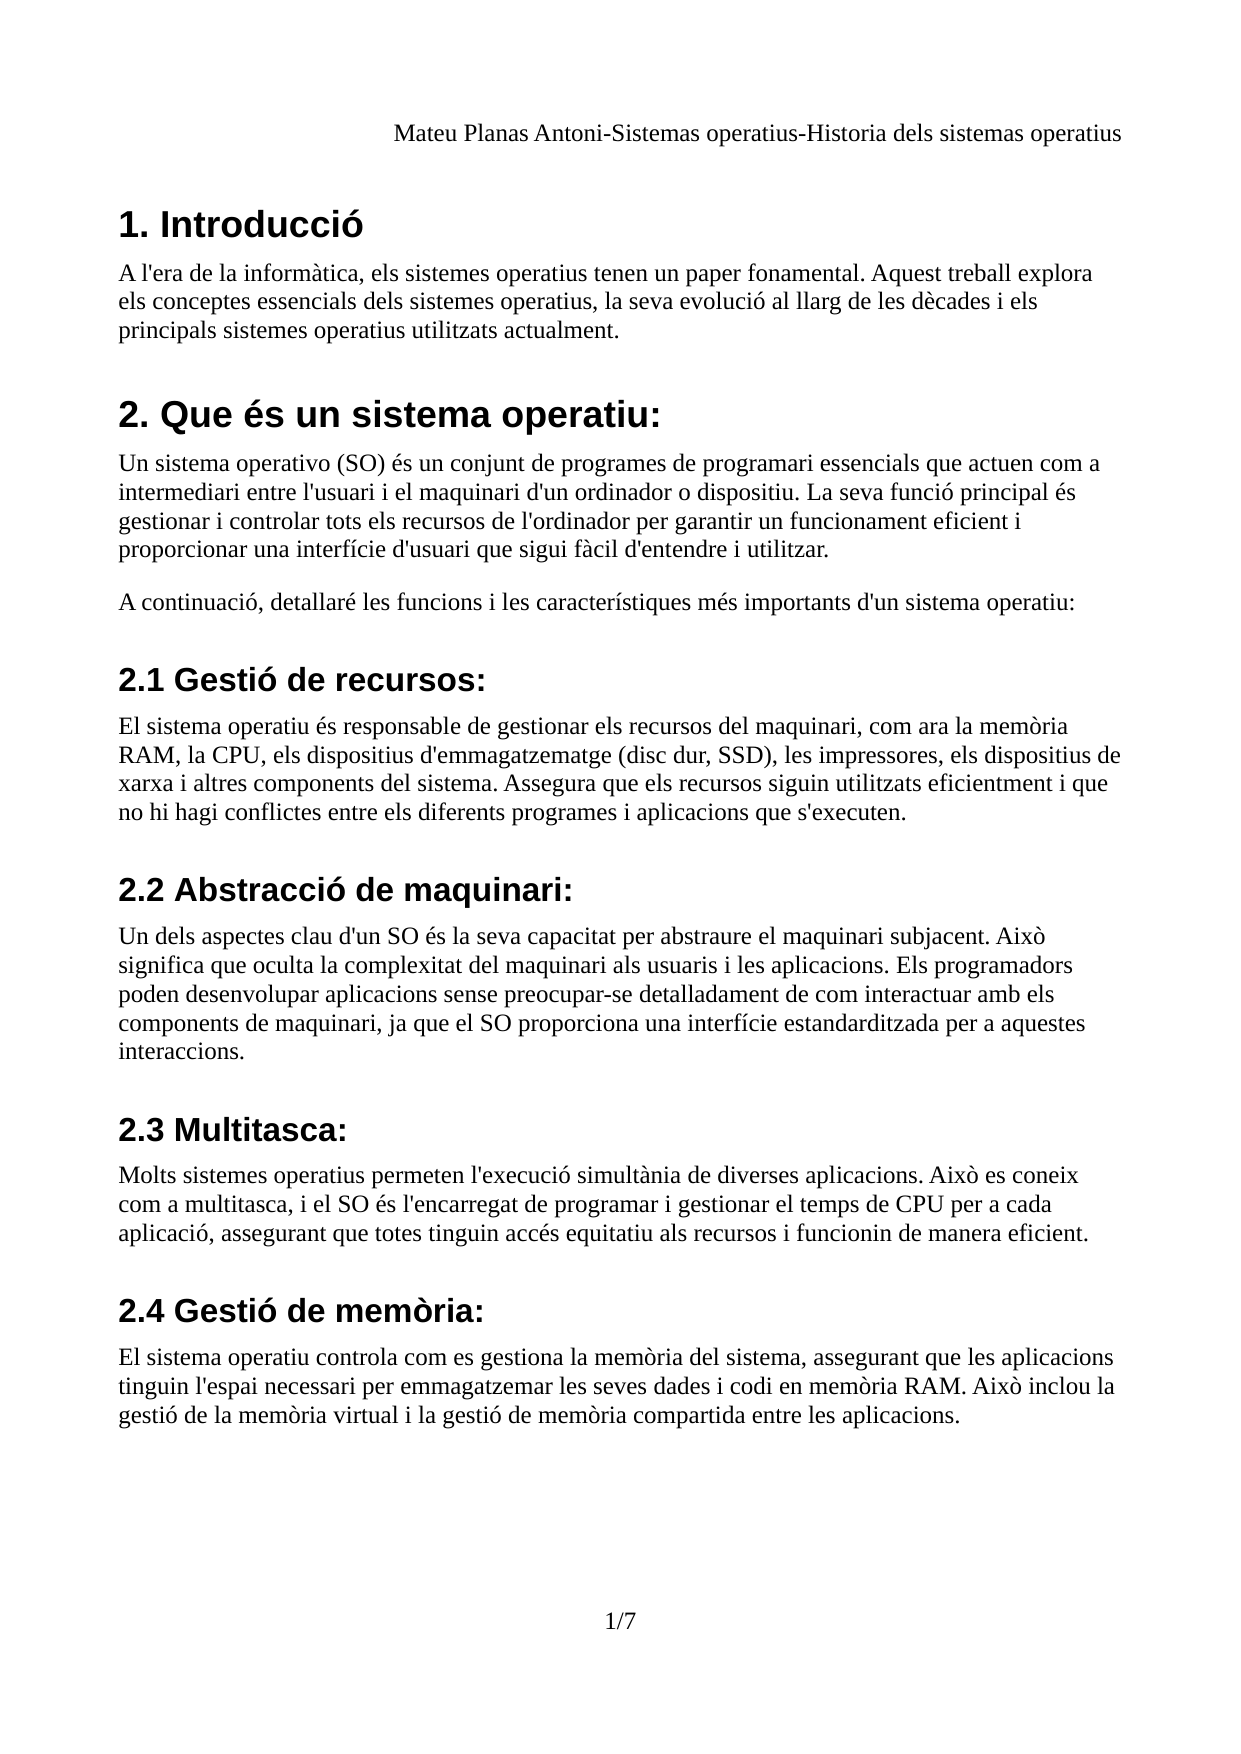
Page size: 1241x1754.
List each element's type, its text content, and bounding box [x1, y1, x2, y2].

subtitle Gestió de memòria: [118, 1291, 1122, 1330]
subtitle Introducció [118, 202, 1122, 245]
text El sistema operatiu és responsable de gestionar els recursos del maquinari, com ara la memòria RAM, la CPU, els dispositius d'emmagatzematge (disc dur, SSD), les impressores, els dispositius de xarxa i altres components del sistema. Assegura que els recursos siguin utilitzats eficientment i que no hi hagi conflictes entre els diferents programes i aplicacions que s'executen. [118, 711, 1122, 826]
text Un dels aspectes clau d'un SO és la seva capacitat per abstraure el maquinari subjacent. Això significa que oculta la complexitat del maquinari als usuaris i les aplicacions. Els programadors poden desenvolupar aplicacions sense preocupar-se detalladament de com interactuar amb els components de maquinari, ja que el SO proporciona una interfície estandarditzada per a aquestes interaccions. [118, 921, 1122, 1065]
text A l'era de la informàtica, els sistemes operatius tenen un paper fonamental. Aquest treball explora els conceptes essencials dels sistemes operatius, la seva evolució al llarg de les dècades i els principals sistemes operatius utilitzats actualment. [118, 258, 1122, 344]
subtitle Multitasca: [118, 1110, 1122, 1148]
text Molts sistemes operatius permeten l'execució simultània de diverses aplicacions. Això es coneix com a multitasca, i el SO és l'encarregat de programar i gestionar el temps de CPU per a cada aplicació, assegurant que totes tinguin accés equitatiu als recursos i funcionin de manera eficient. [118, 1161, 1122, 1247]
text A continuació, detallaré les funcions i les característiques més importants d'un sistema operatiu: [118, 587, 1122, 616]
text El sistema operatiu controla com es gestiona la memòria del sistema, assegurant que les aplicacions tinguin l'espai necessari per emmagatzemar les seves dades i codi en memòria RAM. Això inclou la gestió de la memòria virtual i la gestió de memòria compartida entre les aplicacions. [118, 1342, 1122, 1428]
text Un sistema operativo (SO) és un conjunt de programes de programari essencials que actuen com a intermediari entre l'usuari i el maquinari d'un ordinador o dispositiu. La seva funció principal és gestionar i controlar tots els recursos de l'ordinador per garantir un funcionament eficient i proporcionar una interfície d'usuari que sigui fàcil d'entendre i utilitzar. [118, 448, 1122, 563]
subtitle Gestió de recursos: [118, 660, 1122, 698]
subtitle Que és un sistema operatiu: [118, 393, 1122, 436]
subtitle Abstracció de maquinari: [118, 871, 1122, 909]
